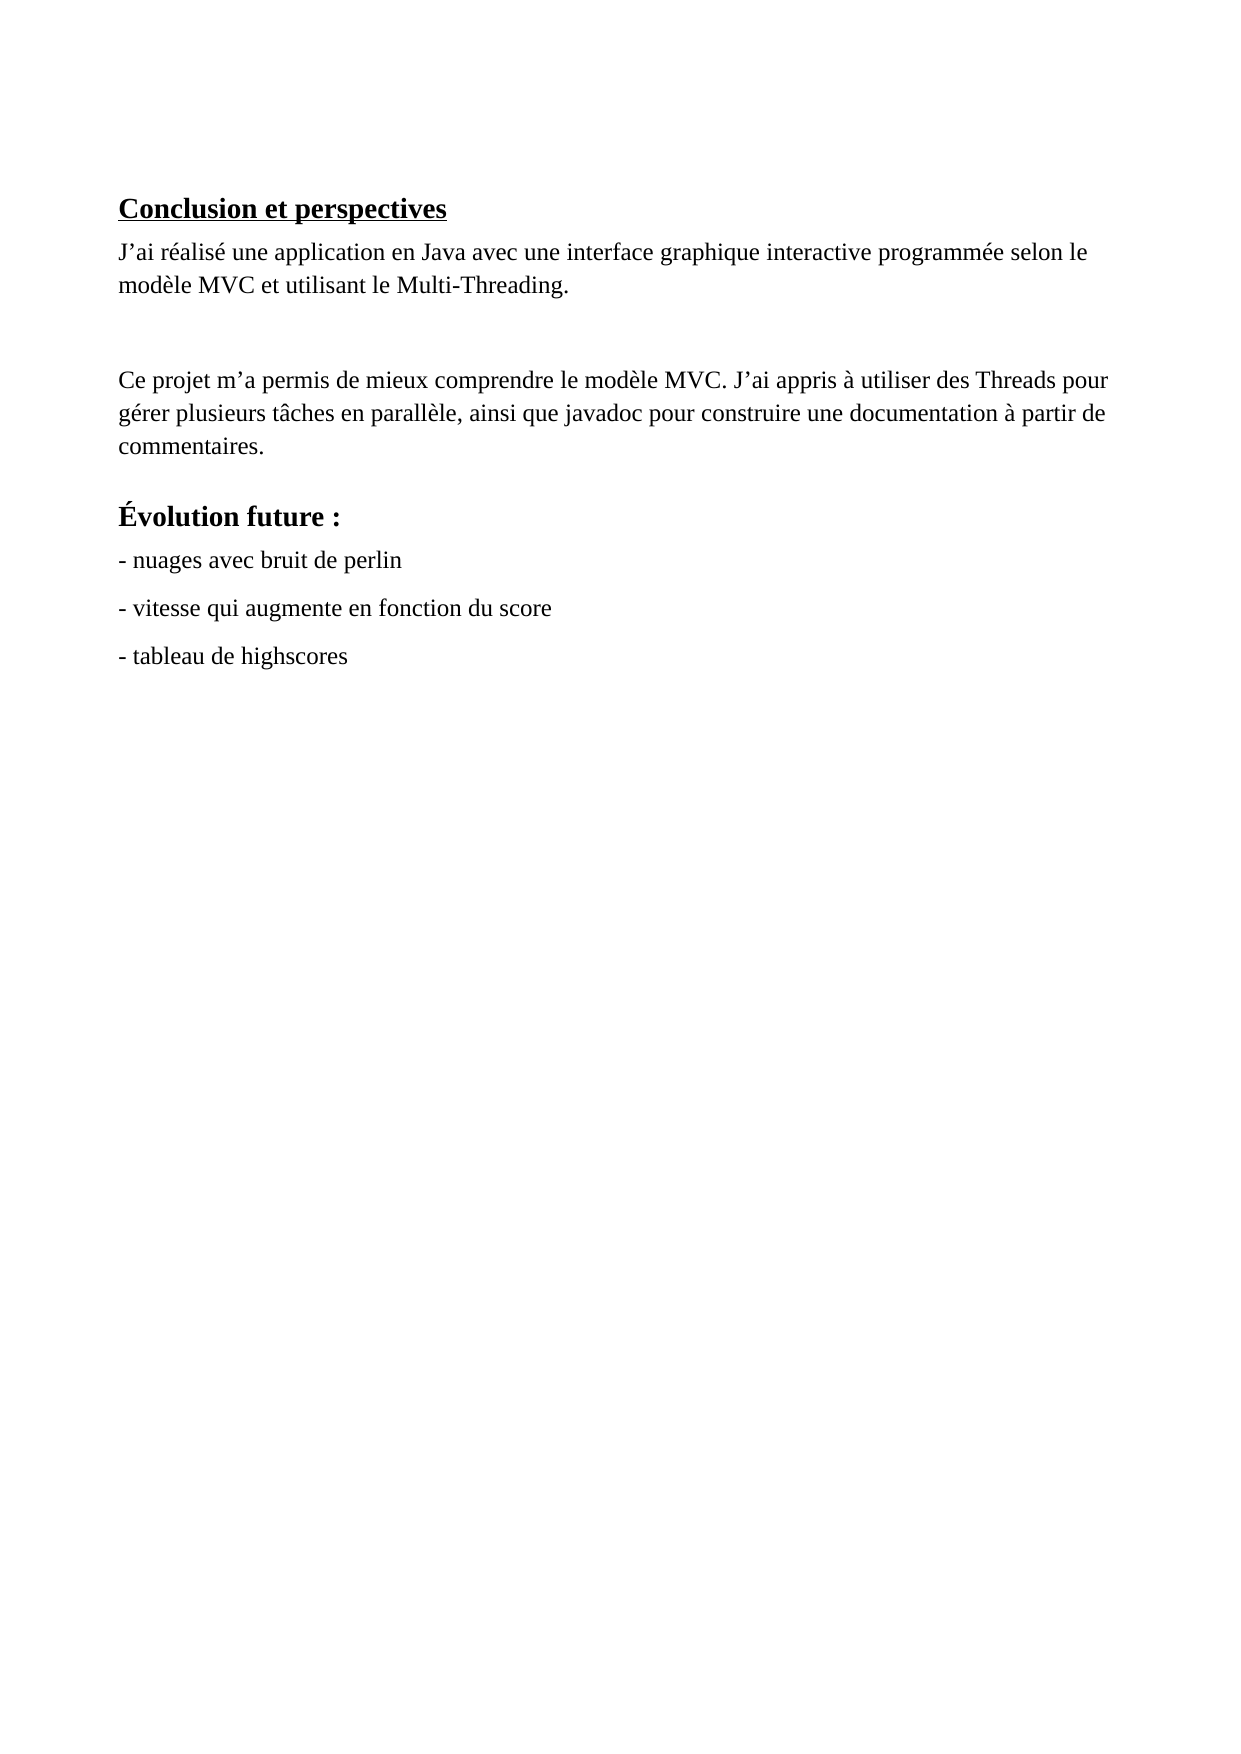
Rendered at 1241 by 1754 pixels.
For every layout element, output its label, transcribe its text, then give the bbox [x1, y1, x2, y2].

subtitle Conclusion et perspectives [118, 191, 1122, 224]
text - nuages avec bruit de perlin [118, 546, 1122, 574]
text Ce projet m’a permis de mieux comprendre le modèle MVC. J’ai appris à utiliser des Threads pour gérer plusieurs tâches en parallèle, ainsi que javadoc pour construire une documentation à partir de commentaires. [118, 365, 1122, 460]
text - vitesse qui augmente en fonction du score [118, 593, 1122, 622]
text - tableau de highscores [118, 641, 1122, 669]
subtitle Évolution future : [118, 499, 1122, 533]
text J’ai réalisé une application en Java avec une interface graphique interactive programmée selon le modèle MVC et utilisant le Multi-Threading. [118, 237, 1122, 298]
